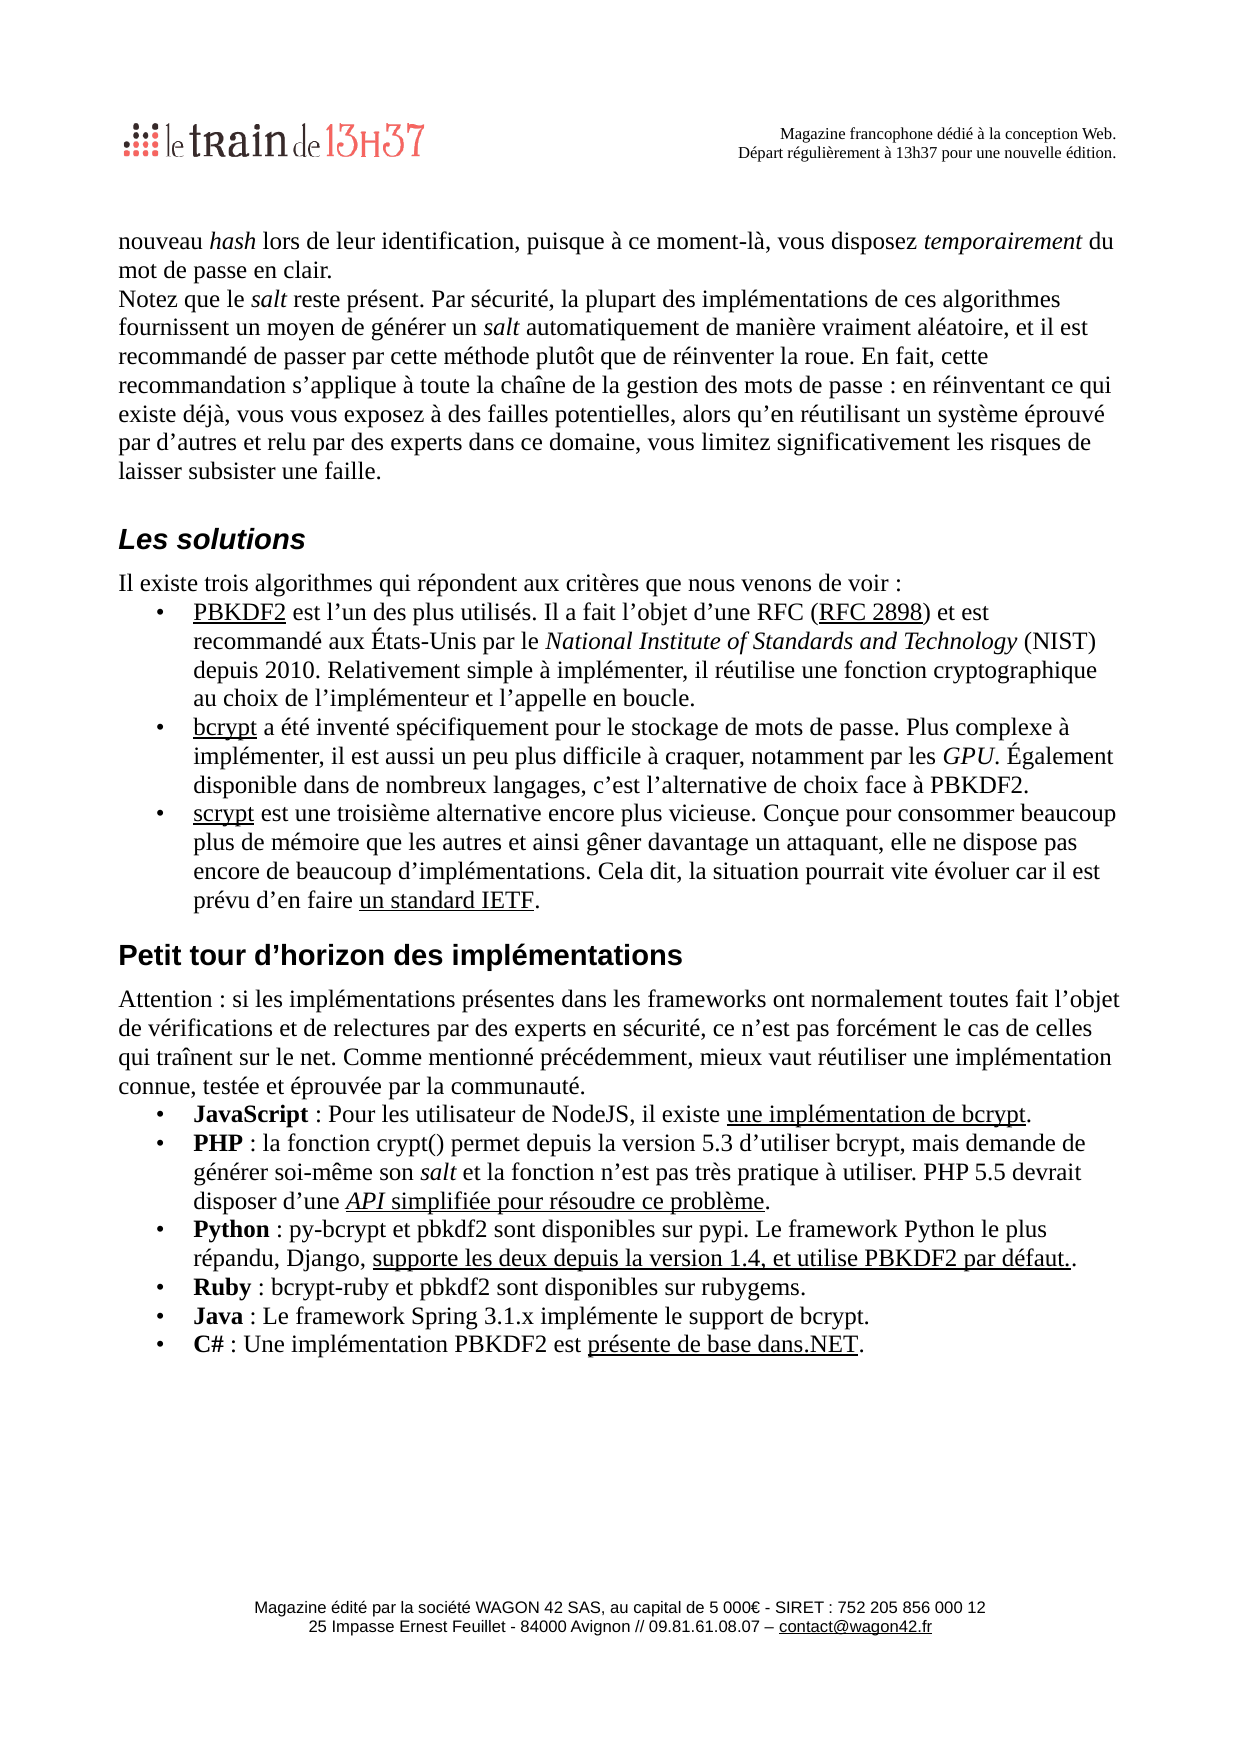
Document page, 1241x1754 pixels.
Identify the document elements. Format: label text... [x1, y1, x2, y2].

text Notez que le salt reste présent. Par sécurité, la plupart des implémentations de ces algorithmes fournissent un moyen de générer un salt automatiquement de manière vraiment aléatoire, et il est recommandé de passer par cette méthode plutôt que de réinventer la roue. En fait, cette recommandation s’applique à toute la chaîne de la gestion des mots de passe : en réinventant ce qui existe déjà, vous vous exposez à des failles potentielles, alors qu’en réutilisant un système éprouvé par d’autres et relu par des experts dans ce domaine, vous limitez significativement les risques de laisser subsister une faille. [118, 284, 1122, 485]
list JavaScript : Pour les utilisateur de NodeJS, il existe une implémentation de bcrypt. [156, 1099, 1122, 1128]
list bcrypt a été inventé spécifiquement pour le stockage de mots de passe. Plus complexe à implémenter, il est aussi un peu plus difficile à craquer, notamment par les GPU. Également disponible dans de nombreux langages, c’est l’alternative de choix face à PBKDF2. [156, 712, 1122, 798]
picture [123, 123, 425, 157]
list Python : py-bcrypt et pbkdf2 sont disponibles sur pypi. Le framework Python le plus répandu, Django, supporte les deux depuis la version 1.4, et utilise PBKDF2 par défaut.. [156, 1214, 1122, 1272]
subtitle Les solutions [118, 522, 1122, 556]
text Attention : si les implémentations présentes dans les frameworks ont normalement toutes fait l’objet de vérifications et de relectures par des experts en sécurité, ce n’est pas forcément le cas de celles qui traînent sur le net. Comme mentionné précédemment, mieux vaut réutiliser une implémentation connue, testée et éprouvée par la communauté. [118, 984, 1122, 1099]
text Il existe trois algorithmes qui répondent aux critères que nous venons de voir : [118, 568, 1122, 597]
list PHP : la fonction crypt() permet depuis la version 5.3 d’utiliser bcrypt, mais demande de générer soi-même son salt et la fonction n’est pas très pratique à utiliser. PHP 5.5 devrait disposer d’une API simplifiée pour résoudre ce problème. [156, 1128, 1122, 1214]
list scrypt est une troisième alternative encore plus vicieuse. Conçue pour consommer beaucoup plus de mémoire que les autres et ainsi gêner davantage un attaquant, elle ne dispose pas encore de beaucoup d’implémentations. Cela dit, la situation pourrait vite évoluer car il est prévu d’en faire un standard IETF. [156, 798, 1122, 913]
list Java : Le framework Spring 3.1.x implémente le support de bcrypt. [156, 1301, 1122, 1329]
text nouveau hash lors de leur identification, puisque à ce moment-là, vous disposez temporairement du mot de passe en clair. [118, 226, 1122, 284]
list PBKDF2 est l’un des plus utilisés. Il a fait l’objet d’une RFC (RFC 2898) et est recommandé aux États-Unis par le National Institute of Standards and Technology (NIST) depuis 2010. Relativement simple à implémenter, il réutilise une fonction cryptographique au choix de l’implémenteur et l’appelle en boucle. [156, 597, 1122, 712]
subtitle Petit tour d’horizon des implémentations [118, 938, 1122, 972]
list C# : Une implémentation PBKDF2 est présente de base dans.NET. [156, 1329, 1122, 1358]
list Ruby : bcrypt-ruby et pbkdf2 sont disponibles sur rubygems. [156, 1272, 1122, 1301]
